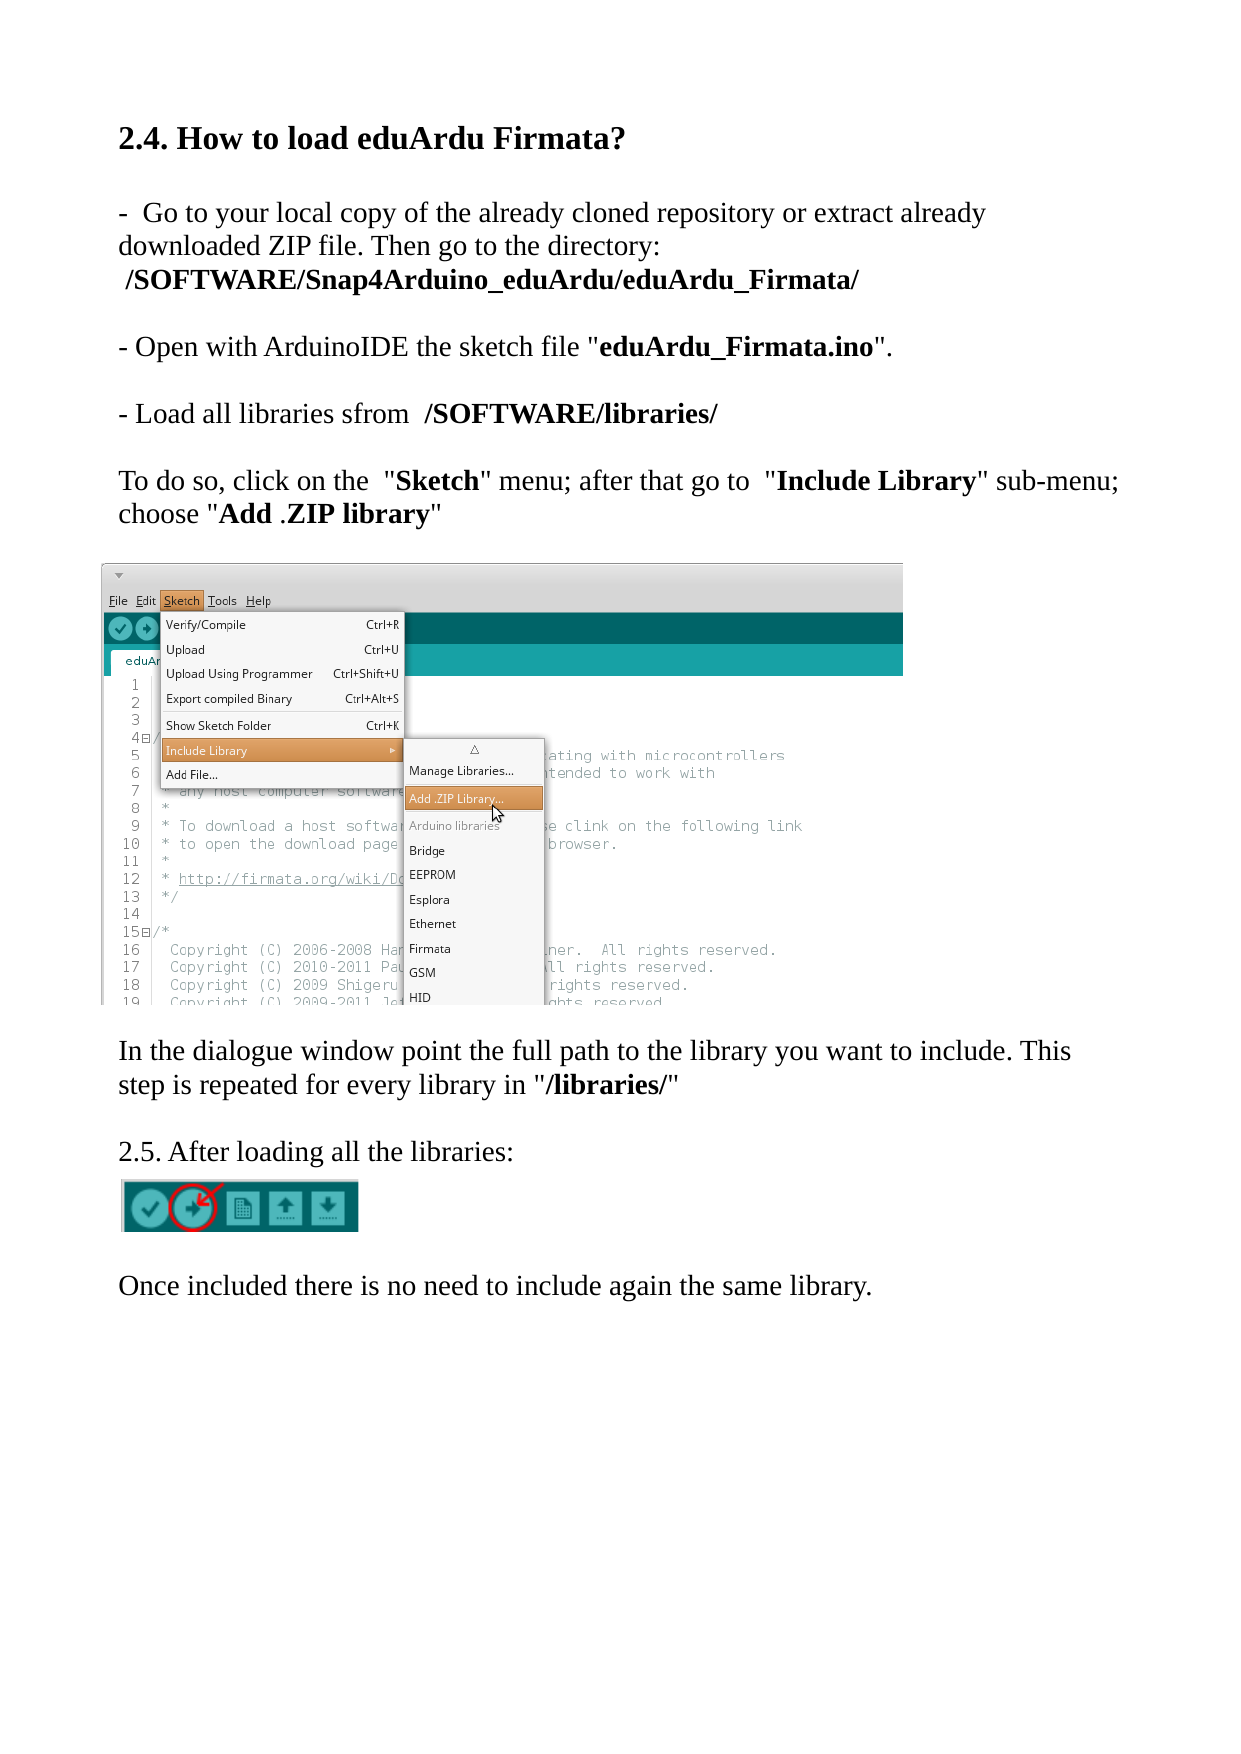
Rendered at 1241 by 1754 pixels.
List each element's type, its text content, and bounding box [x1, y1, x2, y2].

text - Go to your local copy of the already cloned repository or extract already downloaded ZIP file. Then go to the directory: [118, 195, 1122, 262]
text - Load all libraries sfrom /SOFTWARE/libraries/ [118, 396, 1122, 429]
text To do so, click on the "Sketch" menu; after that go to "Include Library" sub-menu; choose "Add .ZIP library" [118, 463, 1122, 530]
picture [121, 1179, 359, 1232]
text 2.4. How to load eduArdu Firmata? [118, 118, 1122, 156]
text - Open with ArduinoIDE the sketch file "eduArdu_Firmata.ino". [118, 295, 1122, 362]
text /SOFTWARE/Snap4Arduino_eduArdu/eduArdu_Firmata/ [118, 262, 1122, 295]
text 2.5. After loading all the libraries: [118, 1134, 1122, 1201]
picture [101, 563, 903, 1005]
text Once included there is no need to include again the same library. [118, 1234, 1122, 1302]
text In the dialogue window point the full path to the library you want to include. This step is repeated for every library in "/libraries/" [118, 1033, 1122, 1100]
